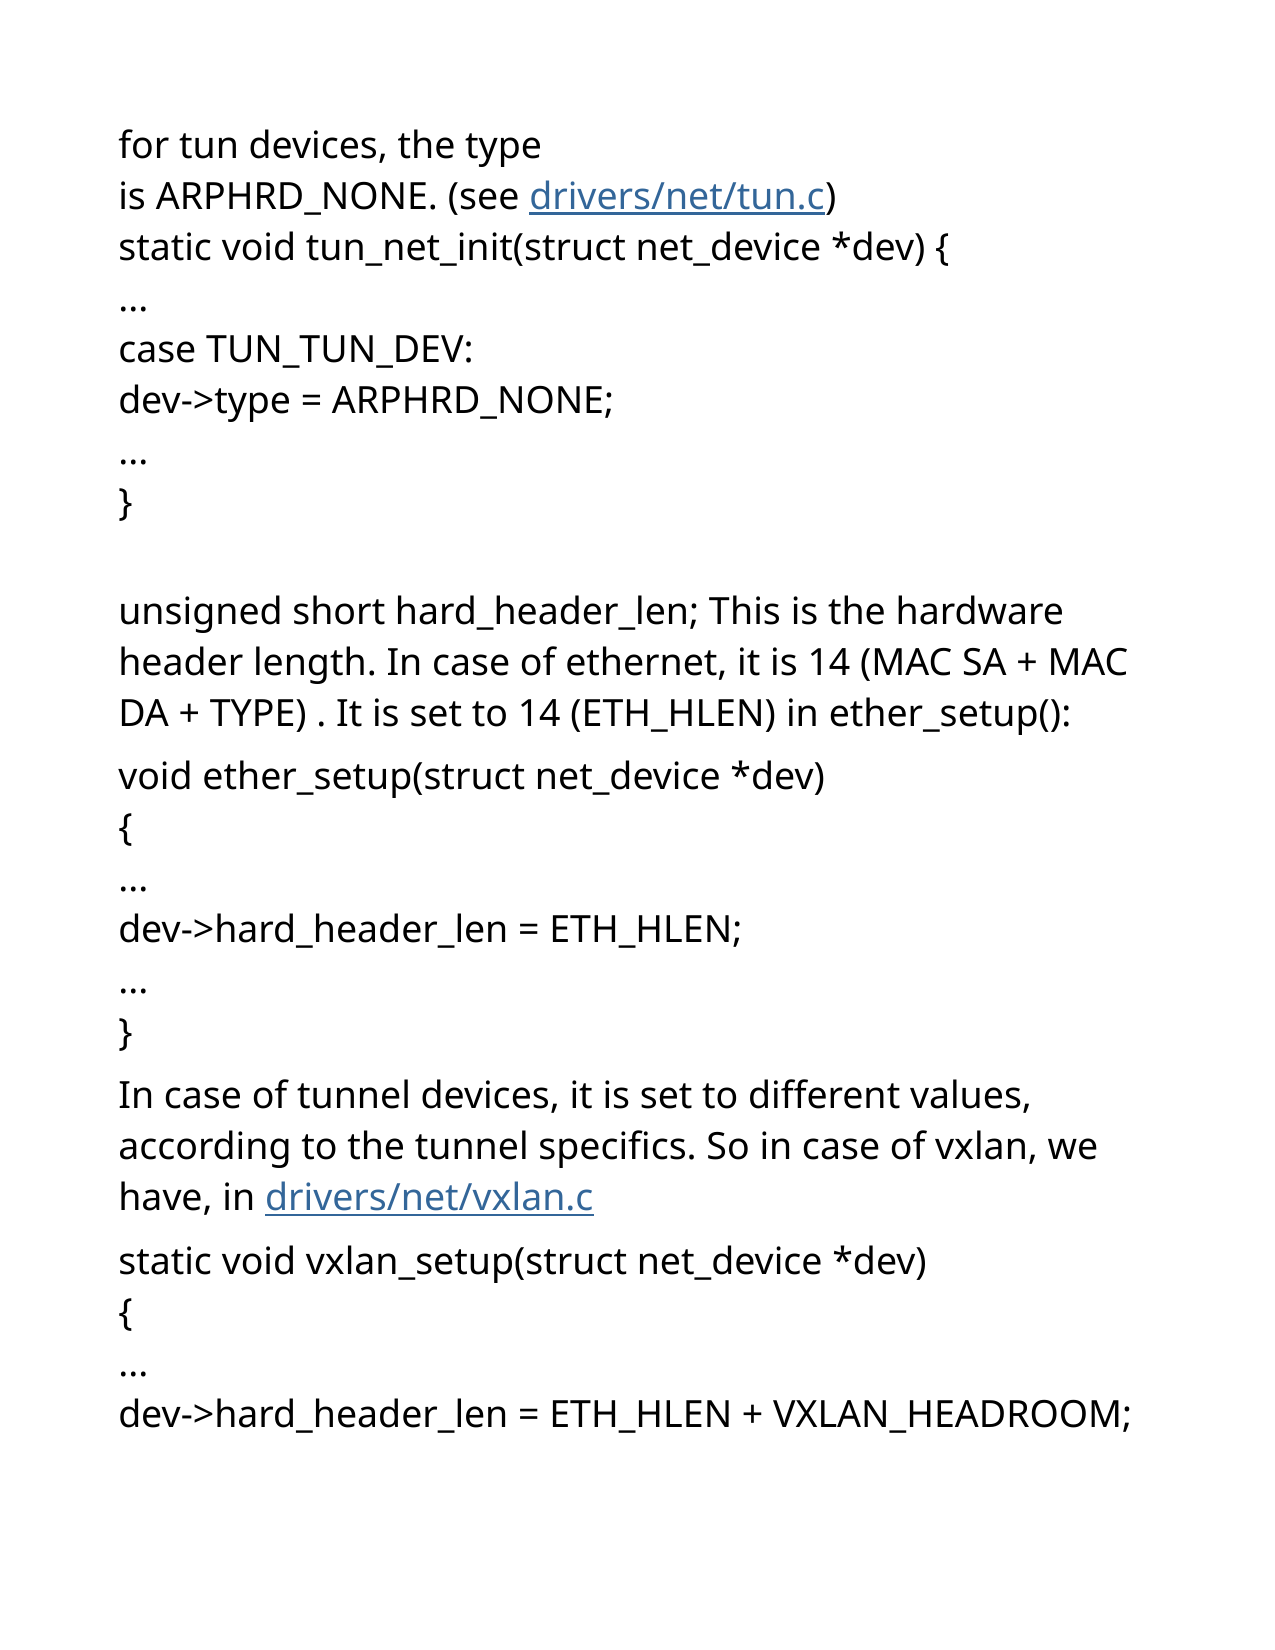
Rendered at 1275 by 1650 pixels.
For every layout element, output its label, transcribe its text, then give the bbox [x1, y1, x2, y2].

text static void vxlan_setup(struct net_device *dev) { ... dev->hard_header_len = ETH_HLEN + VXLAN_HEADROOM; [118, 1234, 1157, 1438]
list for tun devices, the type is ARPHRD_NONE. (see drivers/net/tun.c) [118, 118, 1157, 220]
text unsigned short hard_header_len; This is the hardware header length. In case of ethernet, it is 14 (MAC SA + MAC DA + TYPE) . It is set to 14 (ETH_HLEN) in ether_setup(): [118, 584, 1157, 737]
text void ether_setup(struct net_device *dev) { ... dev->hard_header_len = ETH_HLEN; ... } [118, 749, 1157, 1056]
text In case of tunnel devices, it is set to different values, according to the tunnel specifics. So in case of vxlan, we have, in drivers/net/vxlan.c [118, 1068, 1157, 1221]
list static void tun_net_init(struct net_device *dev) { ... case TUN_TUN_DEV: dev->type = ARPHRD_NONE; ... } [118, 220, 1157, 526]
